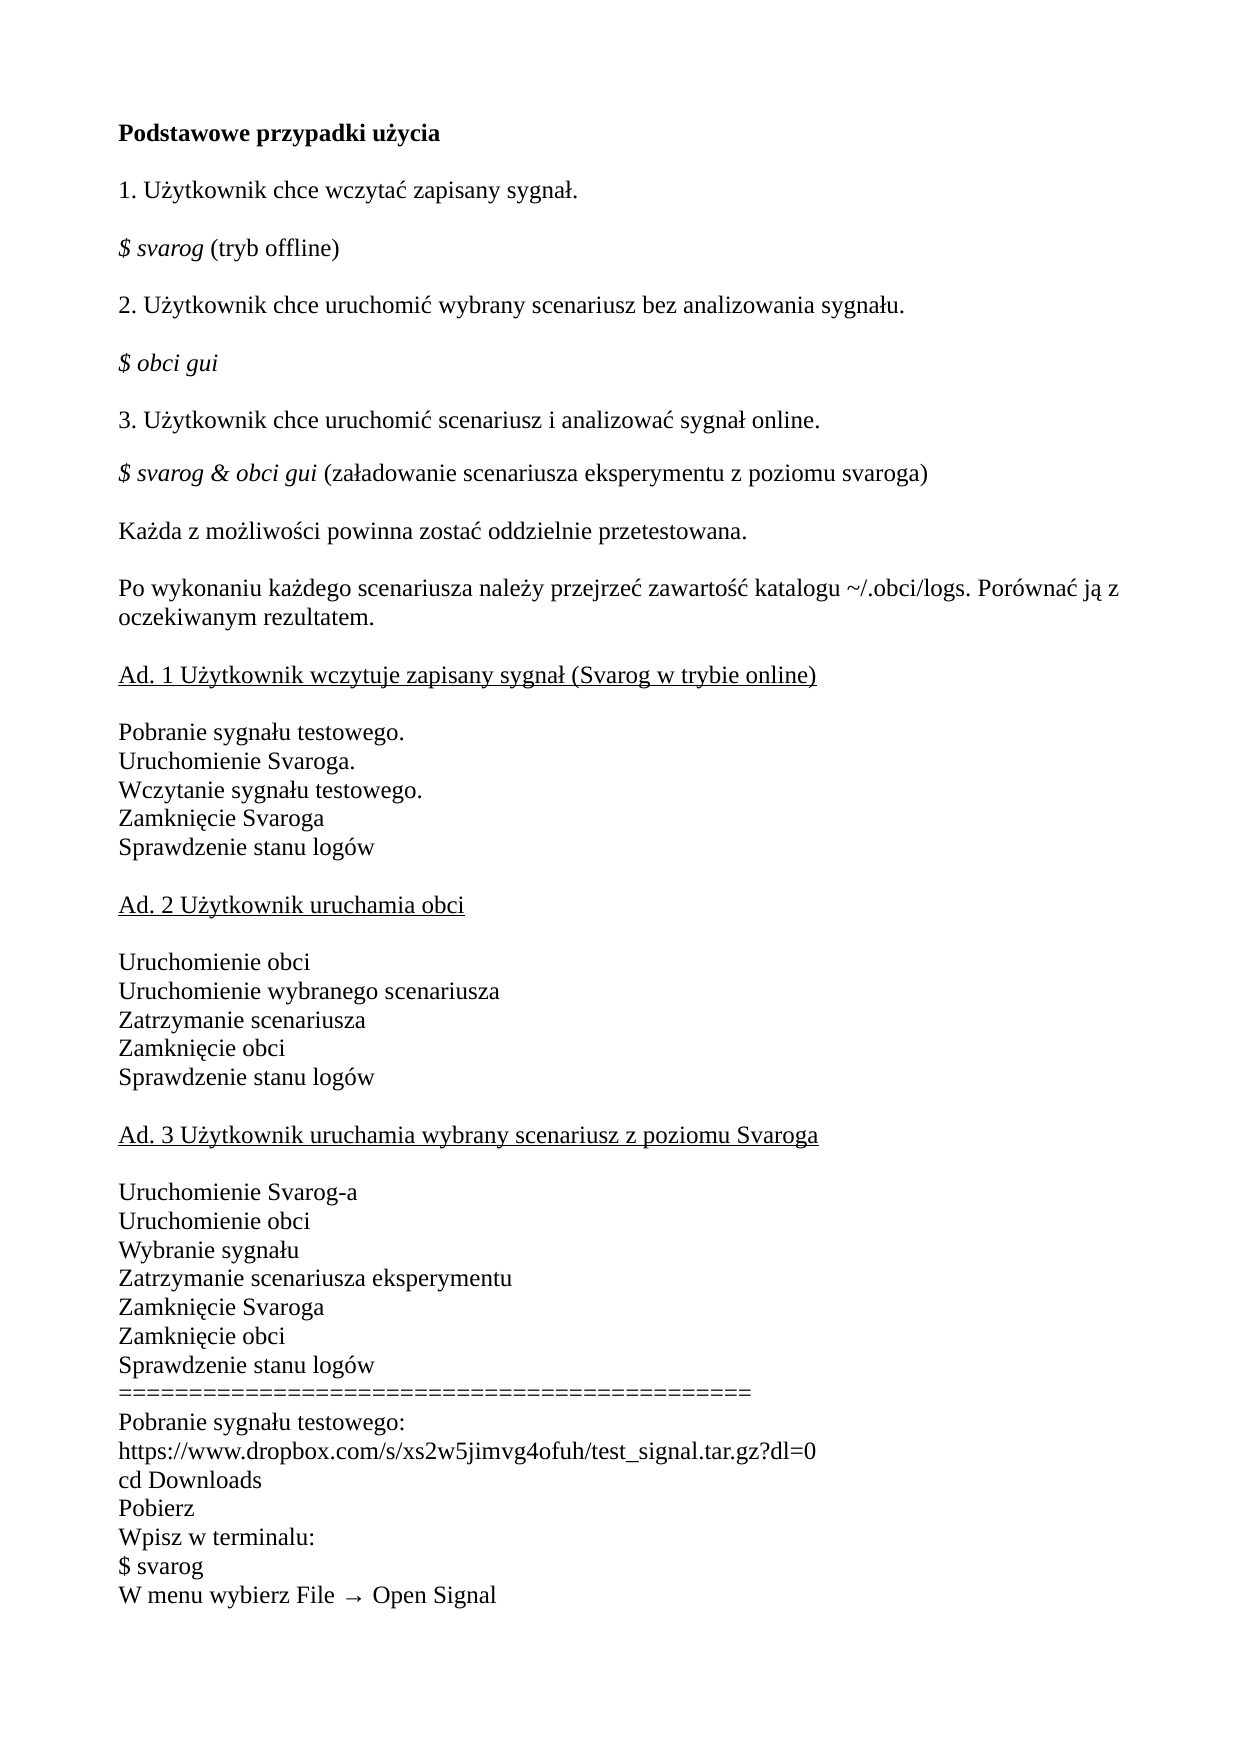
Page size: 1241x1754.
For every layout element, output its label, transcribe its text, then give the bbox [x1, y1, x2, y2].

text 3. Użytkownik chce uruchomić scenariusz i analizować sygnał online. [118, 406, 1122, 434]
text Każda z możliwości powinna zostać oddzielnie przetestowana. [118, 516, 1122, 545]
text cd Downloads [118, 1465, 1122, 1493]
text Wpisz w terminalu: [118, 1522, 1122, 1551]
text Zatrzymanie scenariusza [118, 1005, 1122, 1033]
text Uruchomienie Svaroga. [118, 746, 1122, 775]
text Podstawowe przypadki użycia [118, 118, 1122, 147]
text Po wykonaniu każdego scenariusza należy przejrzeć zawartość katalogu ~/.obci/logs. Porównać ją z oczekiwanym rezultatem. [118, 573, 1122, 631]
text 1. Użytkownik chce wczytać zapisany sygnał. [118, 176, 1122, 204]
text Wybranie sygnału [118, 1235, 1122, 1263]
text Zamknięcie obci [118, 1033, 1122, 1062]
text ============================================= [118, 1378, 1122, 1407]
text W menu wybierz File → Open Signal [118, 1580, 1122, 1608]
text Pobranie sygnału testowego. [118, 717, 1122, 746]
text Ad. 1 Użytkownik wczytuje zapisany sygnał (Svarog w trybie online) [118, 660, 1122, 688]
text Ad. 2 Użytkownik uruchamia obci [118, 890, 1122, 918]
text $ svarog (tryb offline) [118, 233, 1122, 262]
text Zamknięcie Svaroga [118, 1292, 1122, 1321]
text $ svarog [118, 1551, 1122, 1580]
text https://www.dropbox.com/s/xs2w5jimvg4ofuh/test_signal.tar.gz?dl=0 [118, 1436, 1122, 1465]
text Wczytanie sygnału testowego. [118, 775, 1122, 803]
text Uruchomienie Svarog-a [118, 1177, 1122, 1206]
text 2. Użytkownik chce uruchomić wybrany scenariusz bez analizowania sygnału. [118, 291, 1122, 319]
text Uruchomienie wybranego scenariusza [118, 976, 1122, 1005]
text Sprawdzenie stanu logów [118, 1350, 1122, 1378]
text Pobranie sygnału testowego: [118, 1407, 1122, 1436]
text Zatrzymanie scenariusza eksperymentu [118, 1263, 1122, 1292]
text Zamknięcie Svaroga [118, 803, 1122, 832]
text Sprawdzenie stanu logów [118, 832, 1122, 861]
text Uruchomienie obci [118, 947, 1122, 976]
text $ obci gui [118, 348, 1122, 377]
text Zamknięcie obci [118, 1321, 1122, 1350]
text Pobierz [118, 1493, 1122, 1522]
text Uruchomienie obci [118, 1206, 1122, 1235]
text Sprawdzenie stanu logów [118, 1062, 1122, 1091]
text $ svarog & obci gui (załadowanie scenariusza eksperymentu z poziomu svaroga) [118, 458, 1122, 487]
text Ad. 3 Użytkownik uruchamia wybrany scenariusz z poziomu Svaroga [118, 1120, 1122, 1148]
